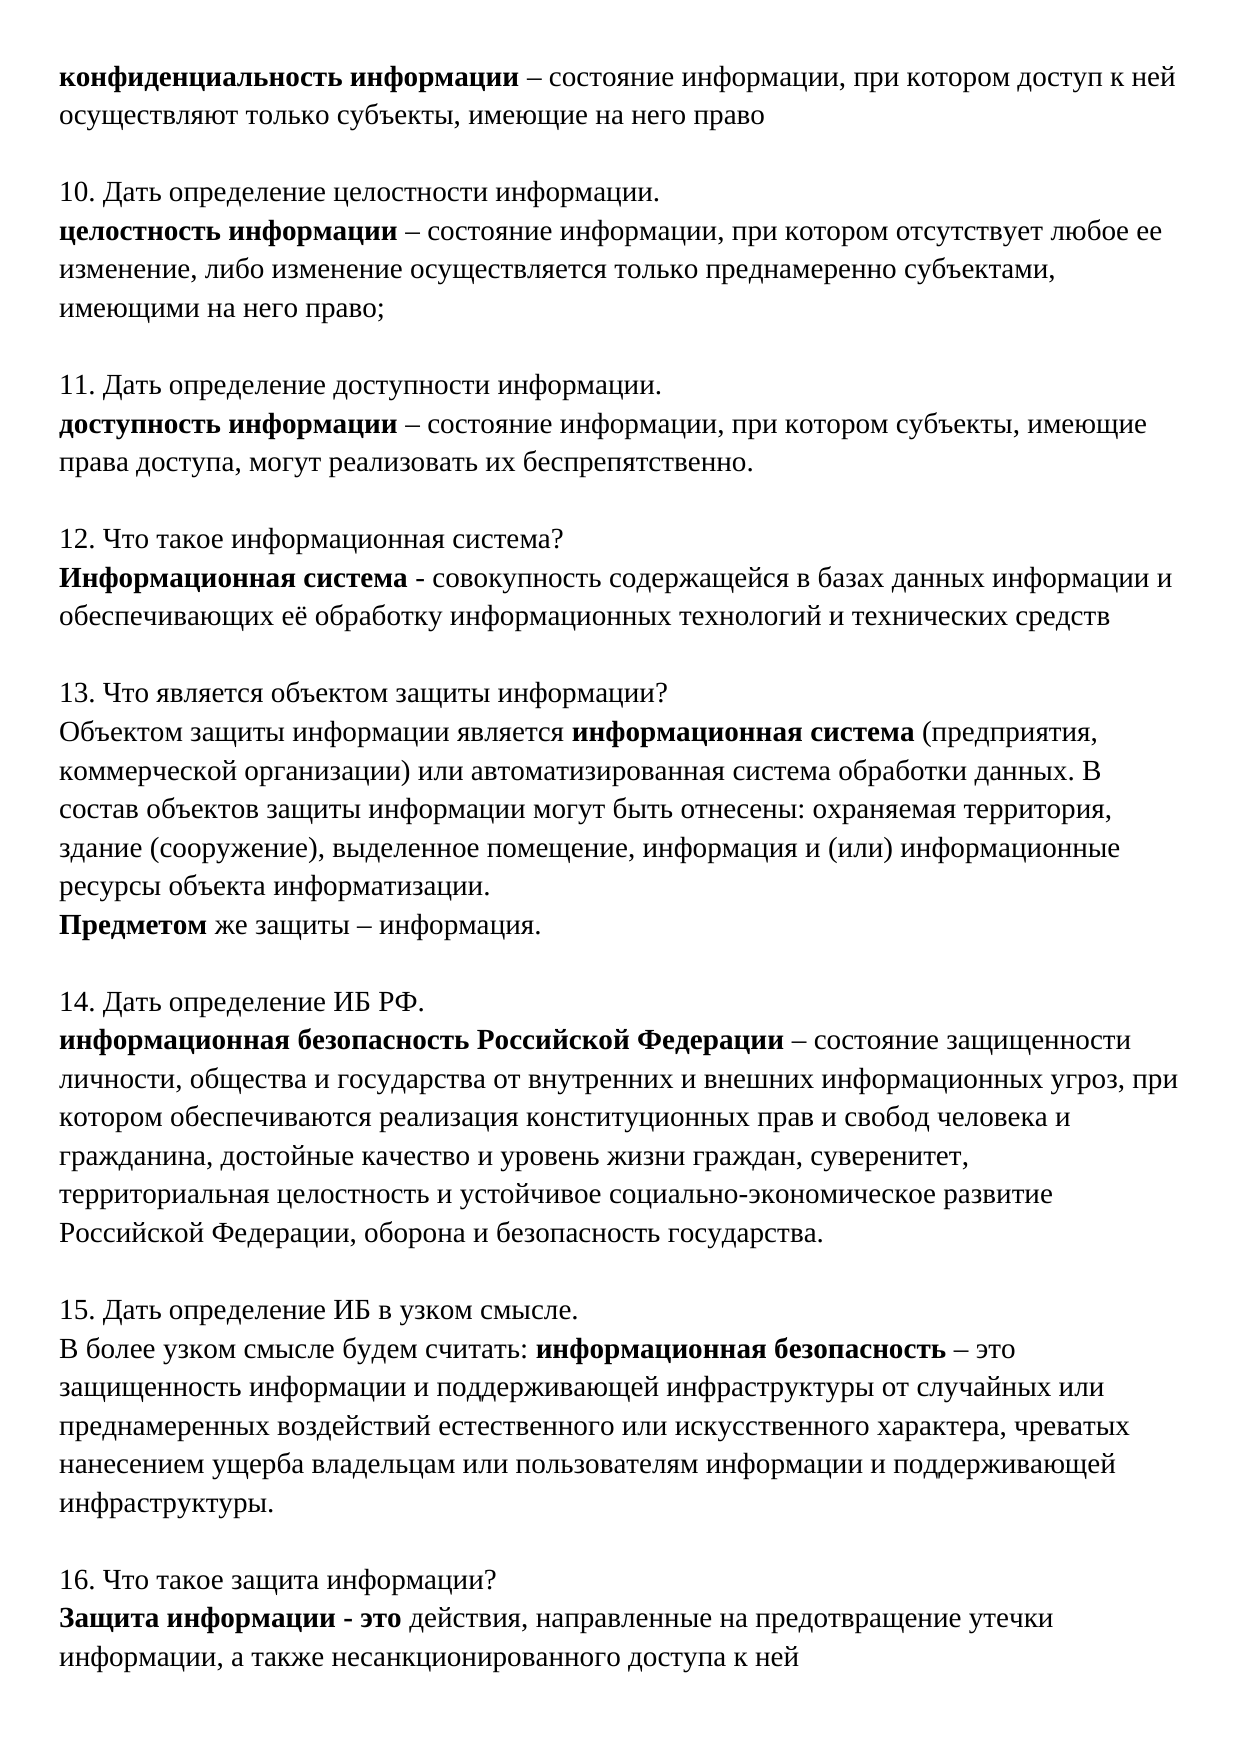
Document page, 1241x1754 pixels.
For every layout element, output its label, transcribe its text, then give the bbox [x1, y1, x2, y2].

text 10. Дать определение целостности информации. [59, 174, 1181, 208]
text целостность информации – состояние информации, при котором отсутствует любое ее изменение, либо изменение осуществляется только преднамеренно субъектами, имеющими на него право; [59, 213, 1181, 324]
text информационная безопасность Российской Федерации – состояние защищенности личности, общества и государства от внутренних и внешних информационных угроз, при котором обеспечиваются реализация конституционных прав и свобод человека и гражданина, достойные качество и уровень жизни граждан, суверенитет, территориальная целостность и устойчивое социально-экономическое развитие Российской Федерации, оборона и безопасность государства. [59, 1022, 1181, 1249]
text 12. Что такое информационная система? [59, 521, 1181, 555]
text 16. Что такое защита информации? [59, 1562, 1181, 1596]
text Защита информации - это действия, направленные на предотвращение утечки информации, а также несанкционированного доступа к ней [59, 1601, 1181, 1673]
text Объектом защиты информации является информационная система (предприятия, коммерческой организации) или автоматизированная система обработки данных. В состав объектов защиты информации могут быть отнесены: охраняемая территория, здание (сооружение), выделенное помещение, информация и (или) информационные ресурсы объекта информатизации. Предметом же защиты – информация. [59, 714, 1181, 940]
text 14. Дать определение ИБ РФ. [59, 984, 1181, 1017]
text 11. Дать определение доступности информации. [59, 367, 1181, 401]
text 15. Дать определение ИБ в узком смысле. [59, 1292, 1181, 1326]
text конфиденциальность информации – состояние информации, при котором доступ к ней осуществляют только субъекты, имеющие на него право [59, 59, 1181, 131]
text Информационная система - совокупность содержащейся в базах данных информации и обеспечивающих её обработку информационных технологий и технических средств [59, 560, 1181, 632]
text В более узком смысле будем считать: информационная безопасность – это защищенность информации и поддерживающей инфраструктуры от случайных или преднамеренных воздействий естественного или искусственного характера, чреватых нанесением ущерба владельцам или пользователям информации и поддерживающей инфраструктуры. [59, 1331, 1181, 1518]
text 13. Что является объектом защиты информации? [59, 676, 1181, 709]
text доступность информации – состояние информации, при котором субъекты, имеющие права доступа, могут реализовать их беспрепятственно. [59, 406, 1181, 478]
